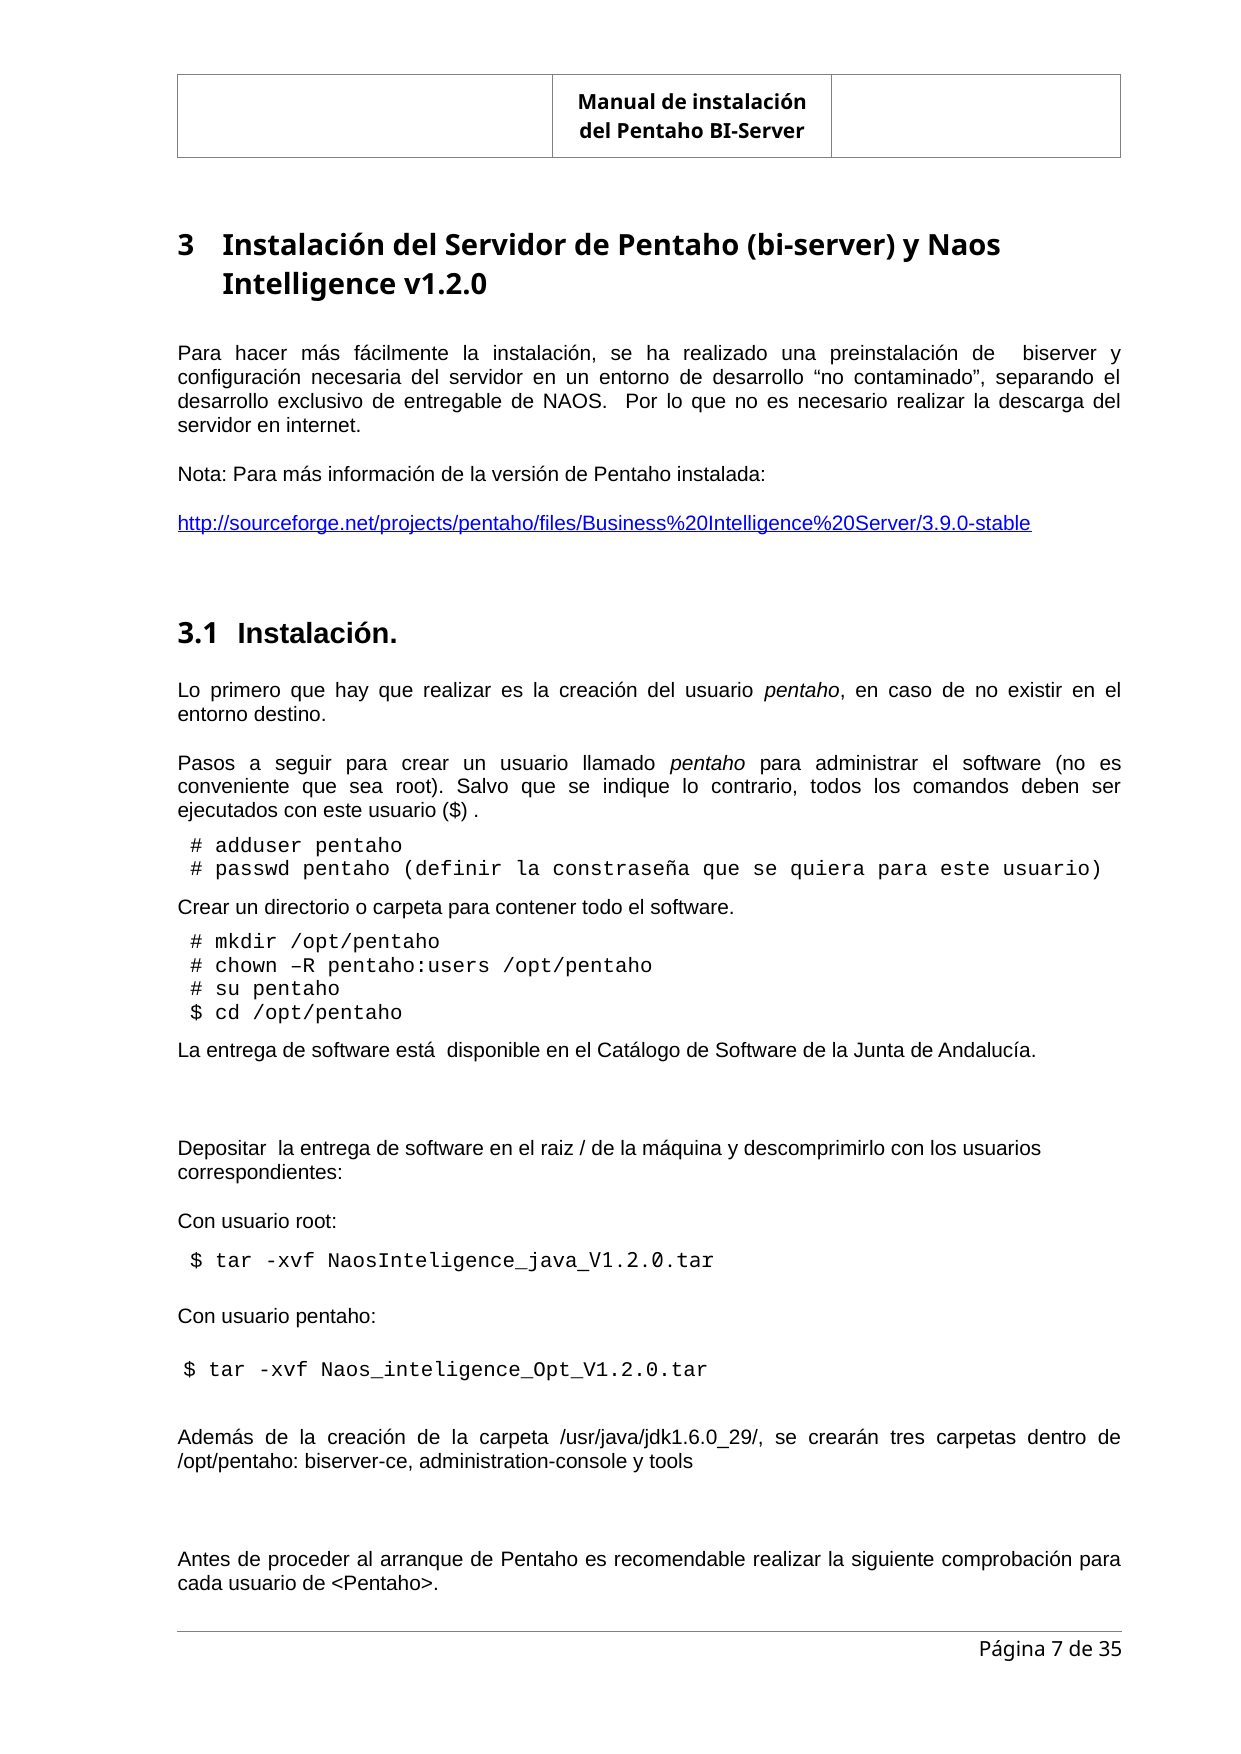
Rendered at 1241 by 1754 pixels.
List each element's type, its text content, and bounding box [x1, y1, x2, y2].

text $ cd /opt/pentaho [177, 1002, 1122, 1026]
subtitle Instalación. [177, 613, 1122, 652]
text # su pentaho [177, 978, 1122, 1002]
text Con usuario pentaho: [177, 1303, 1122, 1327]
text Lo primero que hay que realizar es la creación del usuario pentaho, en caso de no existir en el entorno destino. [177, 677, 1122, 725]
text Con usuario root: [177, 1209, 1122, 1233]
text $ tar -xvf NaosInteligence_java_V1.2.0.tar [177, 1245, 1122, 1274]
text # mkdir /opt/pentaho [177, 931, 1122, 955]
text Antes de proceder al arranque de Pentaho es recomendable realizar la siguiente comprobación para cada usuario de <Pentaho>. [177, 1547, 1122, 1594]
text Además de la creación de la carpeta /usr/java/jdk1.6.0_29/, se crearán tres carpetas dentro de /opt/pentaho: biserver-ce, administration-console y tools [177, 1425, 1122, 1473]
text http://sourceforge.net/projects/pentaho/files/Business%20Intelligence%20Server/3.9.0-stable [177, 510, 1122, 534]
text # passwd pentaho (definir la constraseña que se quiera para este usuario) [177, 858, 1122, 882]
text # adduser pentaho [177, 835, 1122, 858]
text $ tar -xvf Naos_inteligence_Opt_V1.2.0.tar [177, 1357, 1122, 1383]
text La entrega de software está disponible en el Catálogo de Software de la Junta de Andalucía. [177, 1038, 1122, 1062]
text # chown –R pentaho:users /opt/pentaho [177, 955, 1122, 978]
text Para hacer más fácilmente la instalación, se ha realizado una preinstalación de biserver y configuración necesaria del servidor en un entorno de desarrollo “no contaminado”, separando el desarrollo exclusivo de entregable de NAOS. Por lo que no es necesario realizar la descarga del servidor en internet. [177, 341, 1122, 436]
text Pasos a seguir para crear un usuario llamado pentaho para administrar el software (no es conveniente que sea root). Salvo que se indique lo contrario, todos los comandos deben ser ejecutados con este usuario ($) . [177, 750, 1122, 822]
text Crear un directorio o carpeta para contener todo el software. [177, 894, 1122, 918]
text Nota: Para más información de la versión de Pentaho instalada: [177, 461, 1122, 485]
subtitle Instalación del Servidor de Pentaho (bi-server) y Naos Intelligence v1.2.0 [177, 224, 1122, 303]
